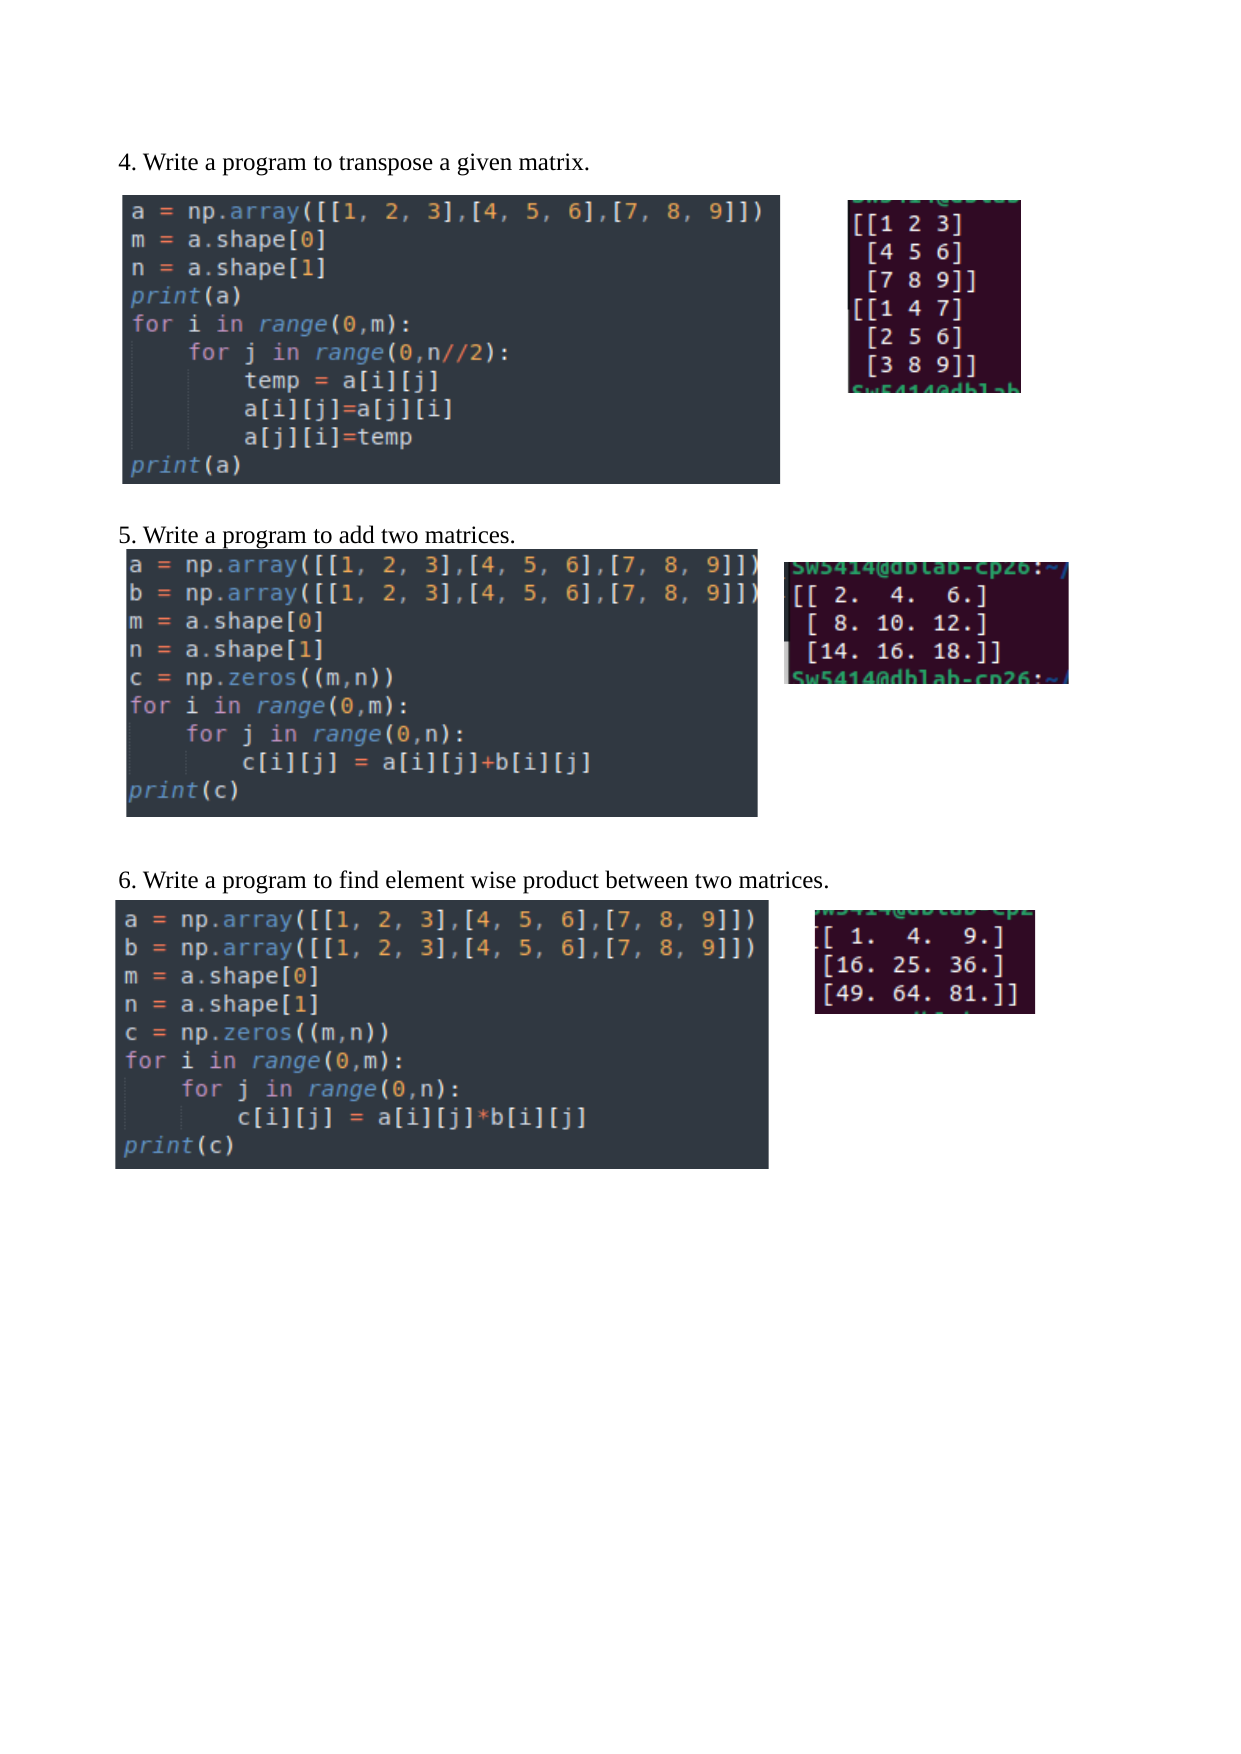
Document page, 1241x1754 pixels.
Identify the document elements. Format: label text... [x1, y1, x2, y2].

picture [814, 910, 1035, 1014]
text 4. Write a program to transpose a given matrix. [118, 147, 1122, 176]
picture [784, 562, 1069, 684]
text 6. Write a program to find element wise product between two matrices. [118, 866, 1122, 894]
picture [847, 200, 1021, 393]
picture [122, 195, 781, 484]
text 5. Write a program to add two matrices. [118, 521, 1122, 549]
picture [126, 549, 758, 817]
picture [115, 900, 769, 1169]
